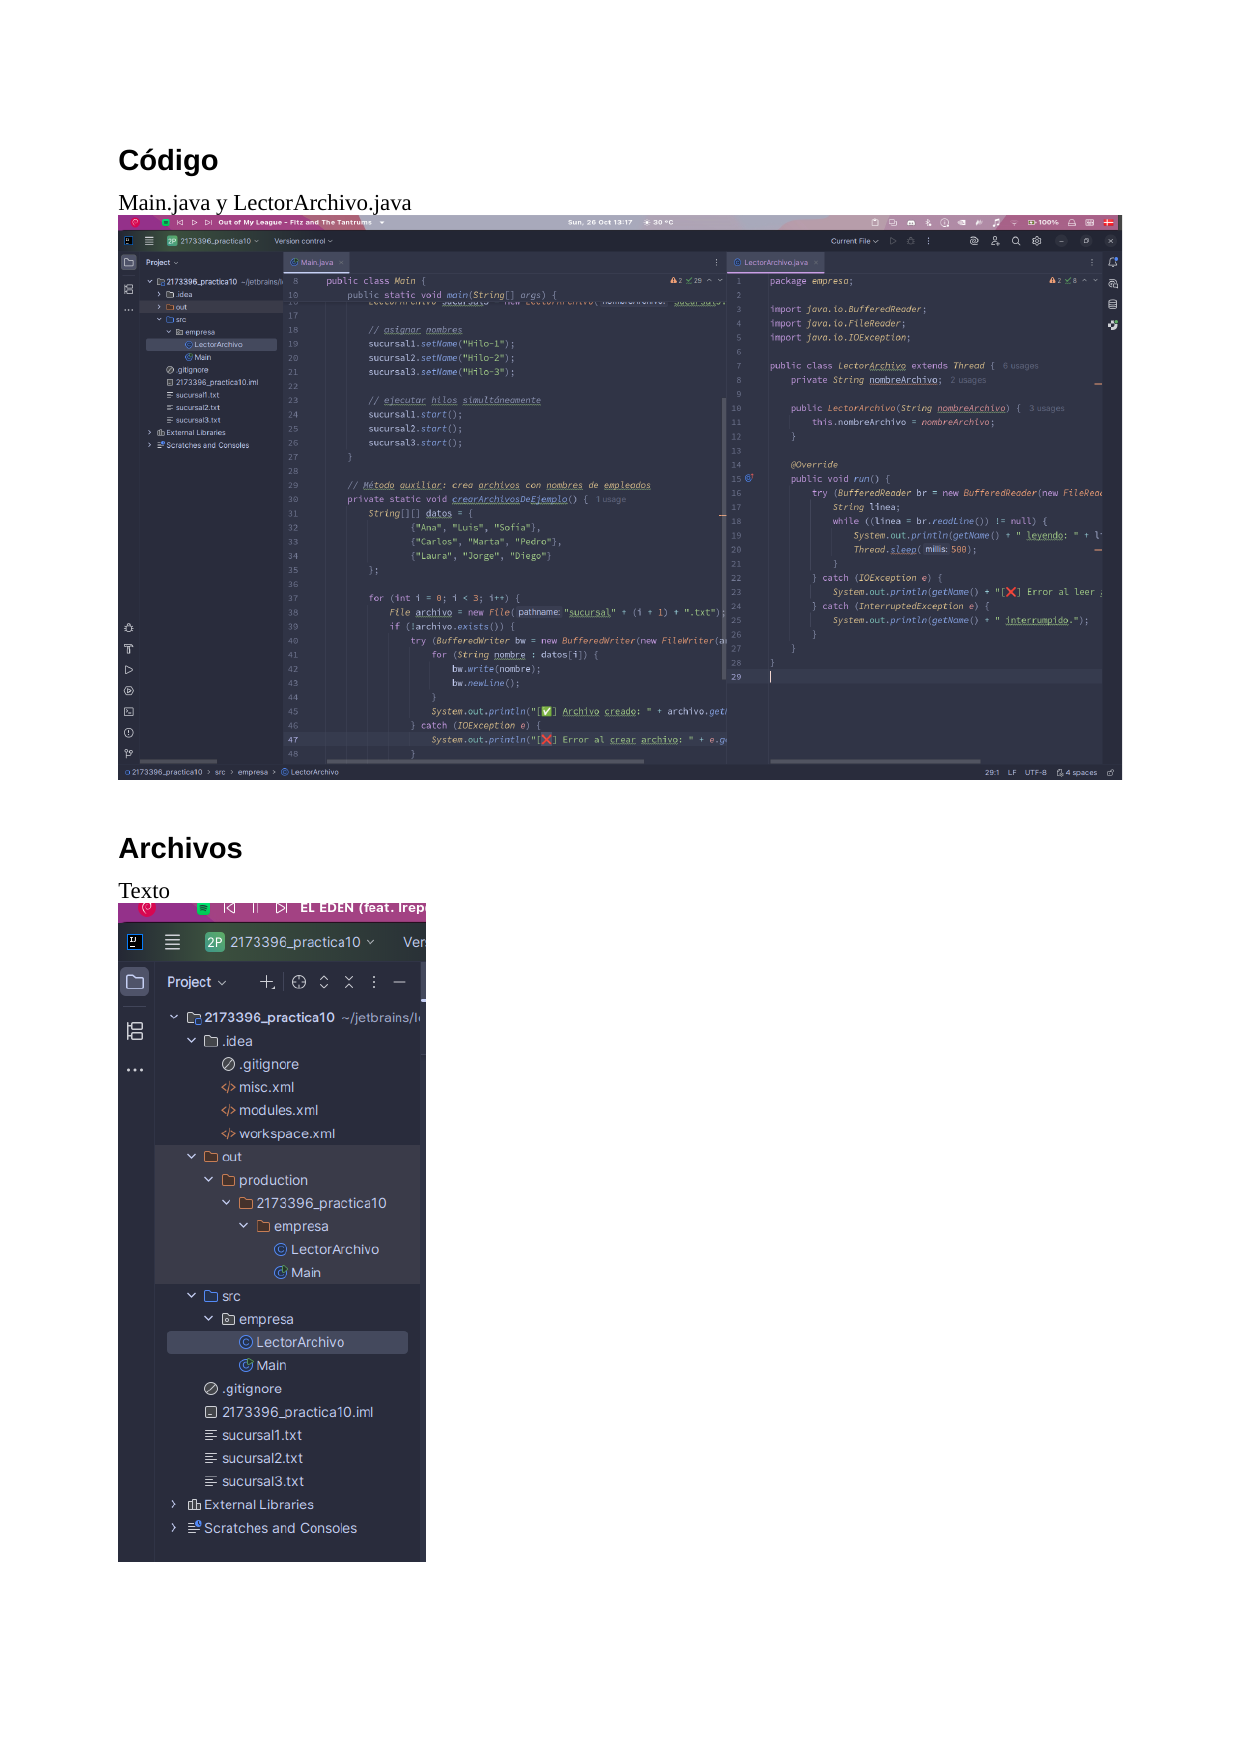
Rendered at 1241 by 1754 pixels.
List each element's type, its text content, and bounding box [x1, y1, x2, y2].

text Main.java y LectorArchivo.java [118, 189, 1122, 215]
picture [118, 215, 1123, 780]
picture [118, 903, 426, 1562]
subtitle Archivos [118, 831, 1122, 864]
text Texto [118, 877, 1122, 903]
subtitle Código [118, 143, 1122, 177]
